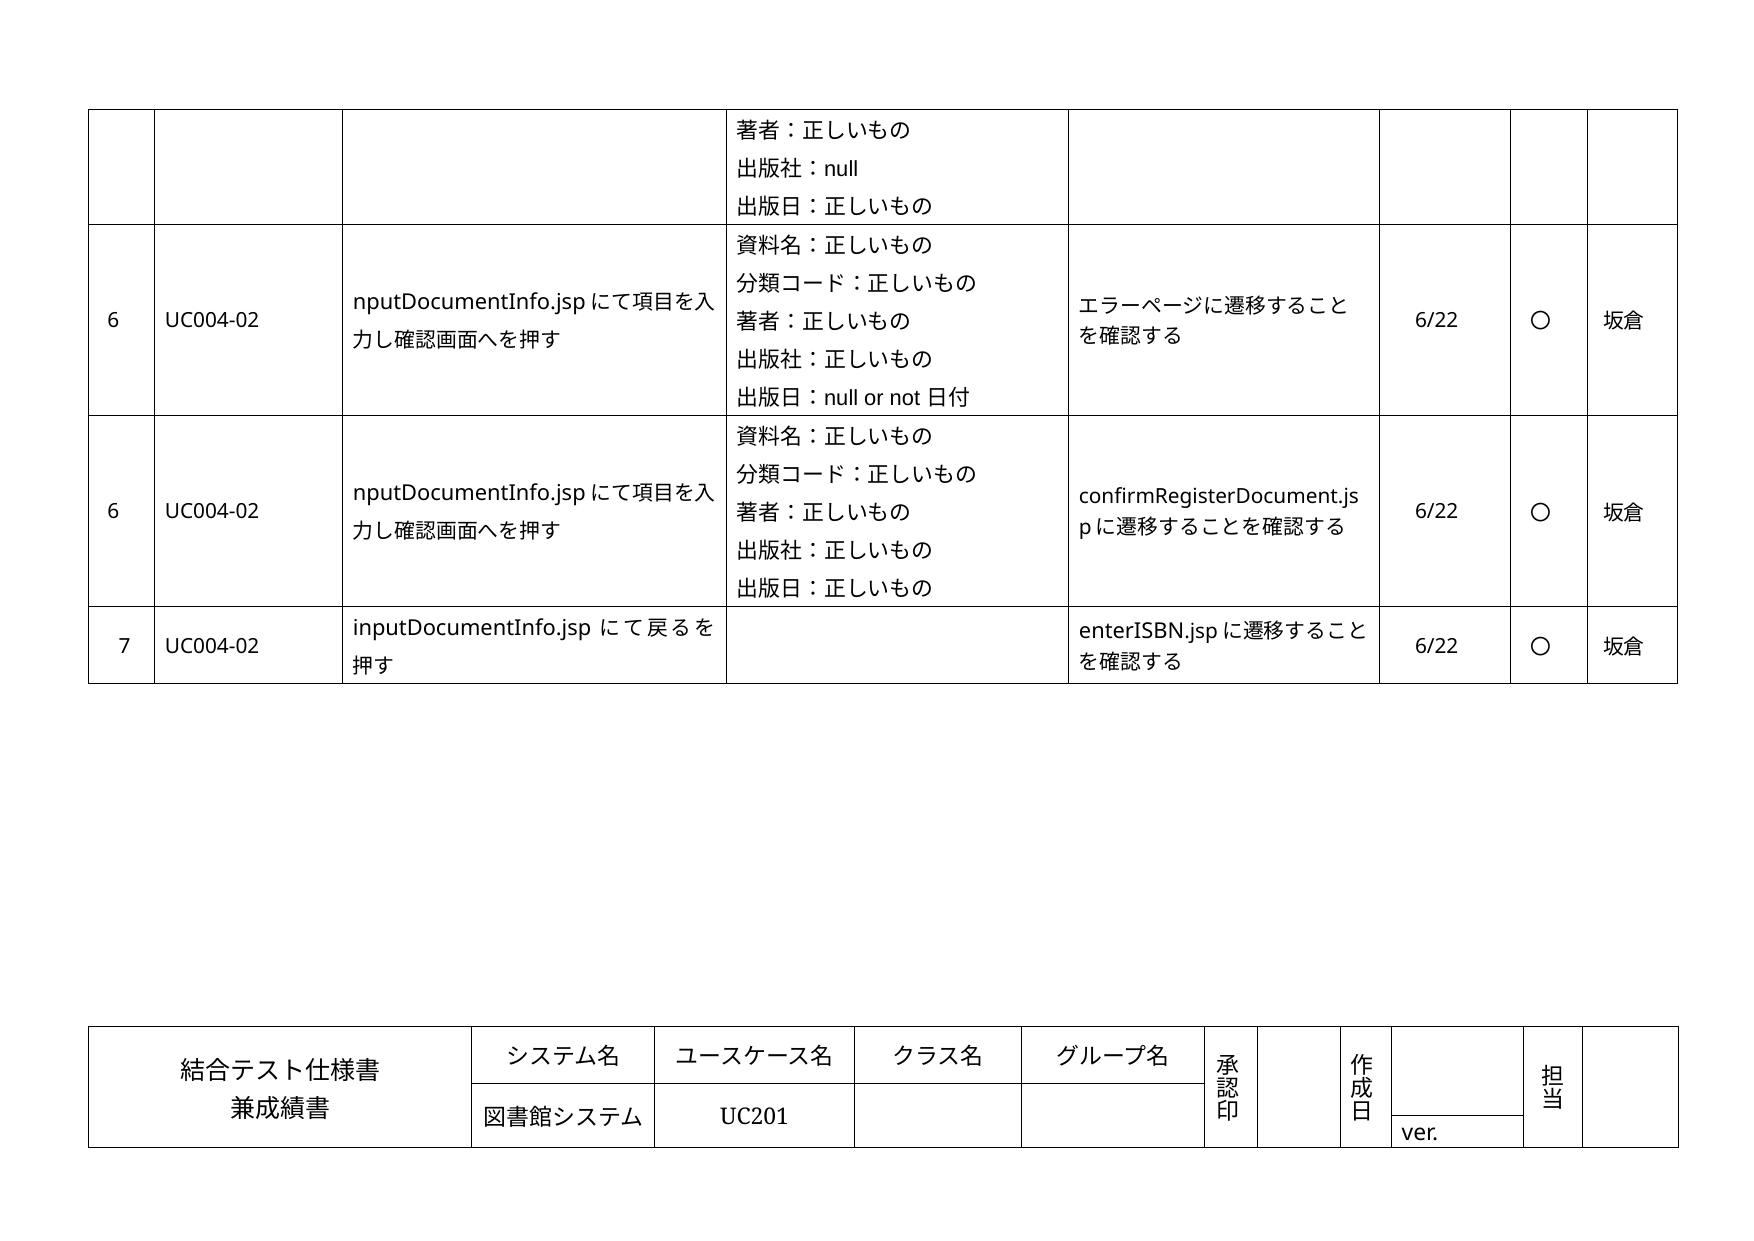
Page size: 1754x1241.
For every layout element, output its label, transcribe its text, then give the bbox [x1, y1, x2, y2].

table_cell 6/22 [1380, 416, 1510, 606]
table_cell [343, 110, 726, 224]
table_cell 6 [89, 416, 154, 606]
table_cell 6/22 [1380, 607, 1510, 683]
table_cell [1380, 110, 1510, 224]
table_cell [1022, 1084, 1204, 1147]
table_cell [89, 110, 154, 224]
table_header 担当 [1524, 1027, 1582, 1147]
table_cell inputDocumentInfo.jspにて戻るを押す [343, 607, 726, 683]
table_cell UC201 [655, 1084, 854, 1147]
table_cell UC004-02 [155, 607, 342, 683]
table_header 承認印 [1205, 1027, 1257, 1147]
table_cell 坂倉 [1588, 225, 1677, 415]
table_cell UC004-02 [155, 416, 342, 606]
table_cell 著者：正しいもの 出版社：null 出版日：正しいもの [727, 110, 1068, 224]
table_cell 図書館システム [472, 1084, 654, 1147]
table_cell [855, 1084, 1021, 1147]
table_header 作成日 [1341, 1027, 1391, 1147]
table_header クラス名 [855, 1027, 1021, 1082]
table_cell enterISBN.jspに遷移することを確認する [1069, 607, 1379, 683]
table_cell 7 [89, 607, 154, 683]
table_cell 6 [89, 225, 154, 415]
table_header ユースケース名 [655, 1027, 854, 1082]
table_cell [1069, 110, 1379, 224]
table_cell confirmRegisterDocument.jspに遷移することを確認する [1069, 416, 1379, 606]
table_header グループ名 [1022, 1027, 1204, 1082]
table_header 結合テスト仕様書 兼成績書 [89, 1027, 471, 1147]
table_cell [155, 110, 342, 224]
table_cell 6/22 [1380, 225, 1510, 415]
table_cell 〇 [1511, 225, 1587, 415]
table_cell 坂倉 [1588, 416, 1677, 606]
table_header [1258, 1027, 1340, 1147]
table_cell [727, 607, 1068, 683]
table_cell 〇 [1511, 607, 1587, 683]
table_cell nputDocumentInfo.jspにて項目を入力し確認画面へを押す [343, 225, 726, 415]
table_cell 〇 [1511, 416, 1587, 606]
table_cell エラーページに遷移することを確認する [1069, 225, 1379, 415]
table_cell [1588, 110, 1677, 224]
table_cell 資料名：正しいもの 分類コード：正しいもの 著者：正しいもの 出版社：正しいもの 出版日：正しいもの [727, 416, 1068, 606]
table_header [1583, 1027, 1678, 1147]
table_header システム名 [472, 1027, 654, 1082]
table_cell 資料名：正しいもの 分類コード：正しいもの 著者：正しいもの 出版社：正しいもの 出版日：null or not 日付 [727, 225, 1068, 415]
table_cell 坂倉 [1588, 607, 1677, 683]
table_cell UC004-02 [155, 225, 342, 415]
table_cell ver. [1392, 1116, 1523, 1147]
table_header [1392, 1027, 1523, 1115]
table_cell [1511, 110, 1587, 224]
table_cell nputDocumentInfo.jspにて項目を入力し確認画面へを押す [343, 416, 726, 606]
